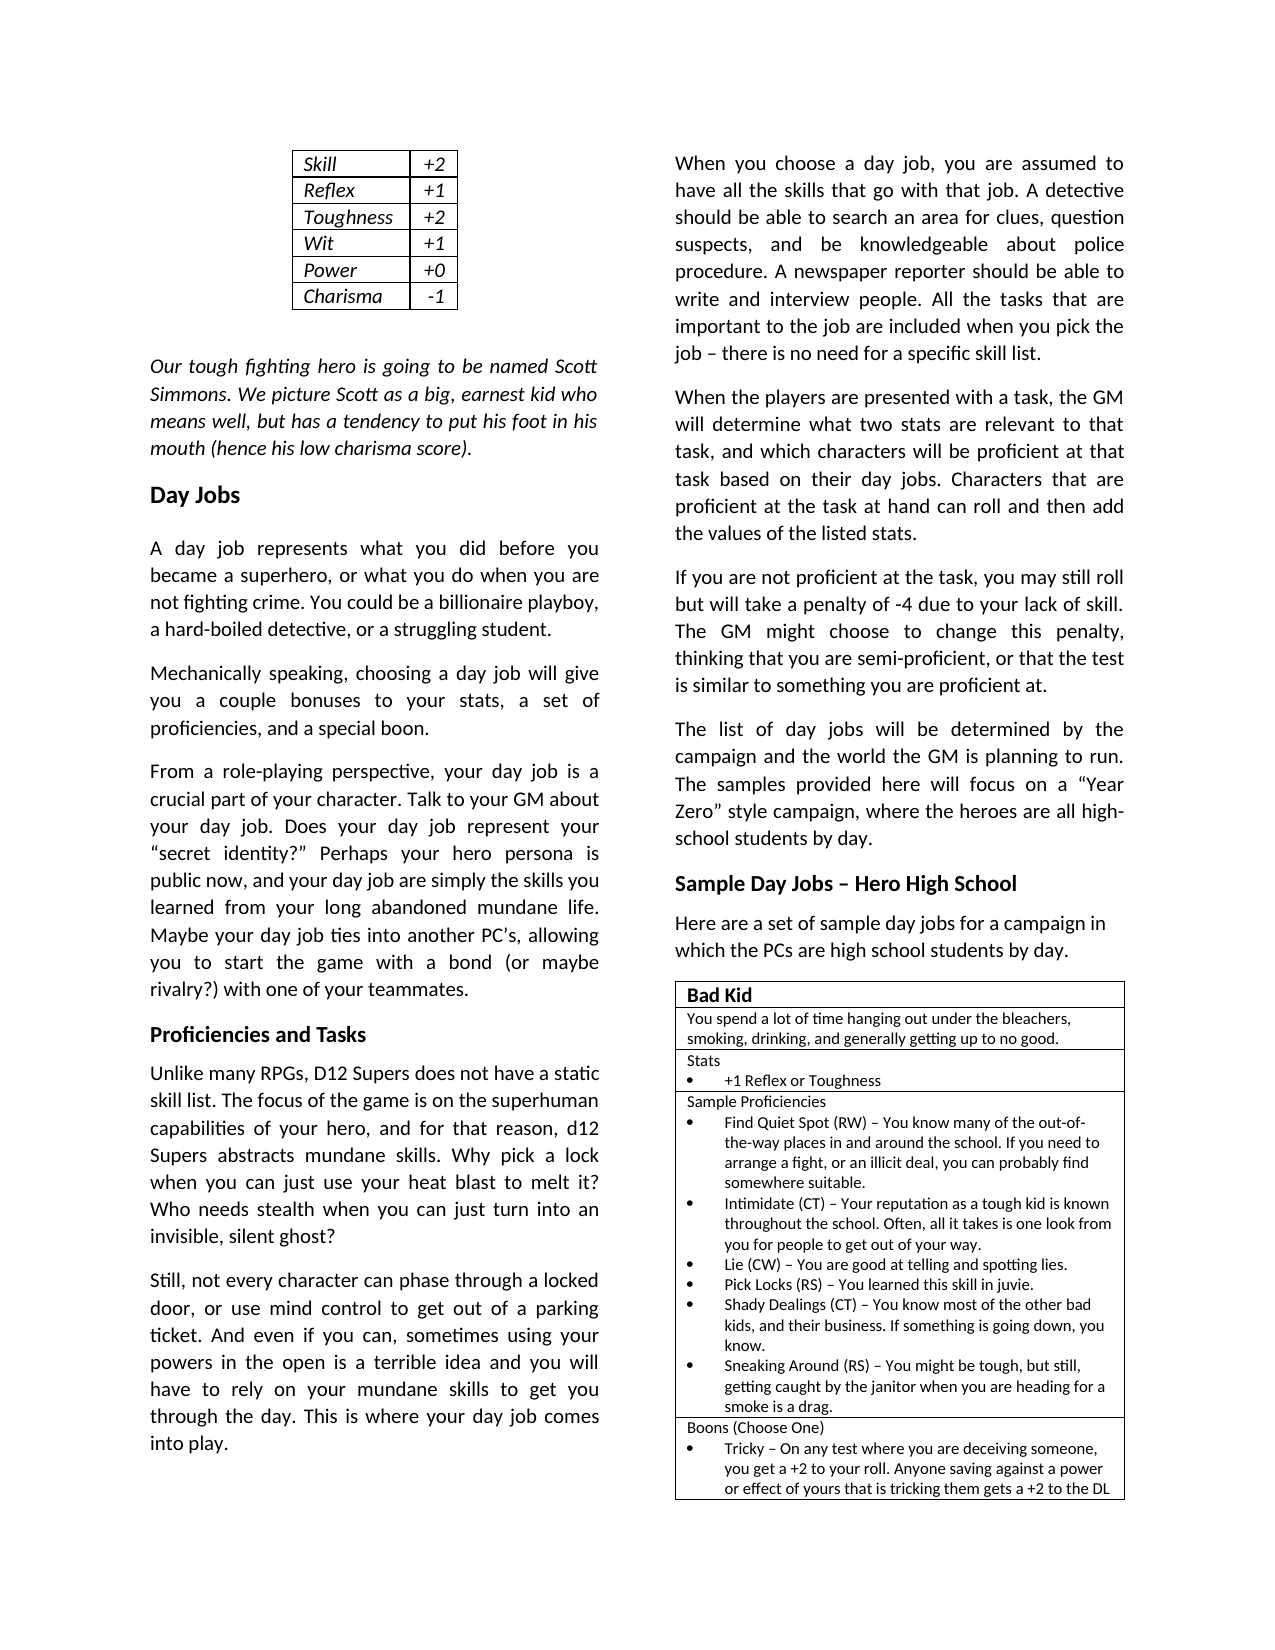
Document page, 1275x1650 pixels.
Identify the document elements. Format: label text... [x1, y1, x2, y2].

table_cell +2 [411, 204, 457, 229]
table_cell -1 [411, 283, 457, 309]
text When you choose a day job, you are assumed to have all the skills that go with that job. A detective should be able to search an area for clues, question suspects, and be knowledgeable about police procedure. A newspaper reporter should be able to write and interview people. All the tasks that are important to the job are included when you pick the job – there is no need for a specific skill list. [675, 150, 1125, 366]
text Here are a set of sample day jobs for a campaign in which the PCs are high school students by day. [675, 910, 1125, 962]
table_cell Boons (Choose One) Tricky – On any test where you are deceiving someone, you get a +2 to your roll. Anyone saving against a power or effect of yours that is tricking them gets a +2 to the DL of the save. Tough – You start the game with an additional +3 Hit Points. Cool Leather Jacket – You start the game with a leather jacket that gives you 1/1/0 armor. It is an item, and stacks with any other armor powers you have, ignoring stacking limits. [676, 1418, 1124, 1499]
text If you are not proficient at the task, you may still roll but will take a penalty of -4 due to your lack of skill. The GM might choose to change this penalty, thinking that you are semi-proficient, or that the test is similar to something you are proficient at. [675, 564, 1125, 698]
table_cell Sample Proficiencies Find Quiet Spot (RW) – You know many of the out-of-the-way places in and around the school. If you need to arrange a fight, or an illicit deal, you can probably find somewhere suitable. Intimidate (CT) – Your reputation as a tough kid is known throughout the school. Often, all it takes is one look from you for people to get out of your way. Lie (CW) – You are good at telling and spotting lies. Pick Locks (RS) – You learned this skill in juvie. Shady Dealings (CT) – You know most of the other bad kids, and their business. If something is going down, you know. Sneaking Around (RS) – You might be tough, but still, getting caught by the janitor when you are heading for a smoke is a drag. [676, 1092, 1124, 1417]
table_cell Toughness [293, 204, 409, 229]
text Unlike many RPGs, D12 Supers does not have a static skill list. The focus of the game is on the superhuman capabilities of your hero, and for that reason, d12 Supers abstracts mundane skills. Why pick a lock when you can just use your heat blast to melt it? Who needs stealth when you can just turn into an invisible, silent ghost? [150, 1061, 600, 1249]
table_header Bad Kid [676, 982, 1124, 1007]
table_cell Skill [293, 151, 409, 176]
table_cell Wit [293, 230, 409, 256]
text The list of day jobs will be determined by the campaign and the world the GM is planning to run. The samples provided here will focus on a “Year Zero” style campaign, where the heroes are all high-school students by day. [675, 717, 1125, 851]
table_cell +0 [411, 257, 457, 282]
text Mechanically speaking, choosing a day job will give you a couple bonuses to your stats, a set of proficiencies, and a special boon. [150, 660, 600, 740]
table_cell +1 [411, 230, 457, 256]
table_cell Power [293, 257, 409, 282]
table_cell Stats +1 Reflex or Toughness [676, 1050, 1124, 1091]
table_cell +2 [411, 151, 457, 176]
text A day job represents what you did before you became a superhero, or what you do when you are not fighting crime. You could be a billionaire playboy, a hard-boiled detective, or a struggling student. [150, 535, 600, 642]
text Day Jobs [150, 479, 600, 509]
table_cell Charisma [293, 283, 409, 309]
text Still, not every character can phase through a locked door, or use mind control to get out of a parking ticket. And even if you can, sometimes using your powers in the open is a terrible idea and you will have to rely on your mundane skills to get you through the day. This is where your day job comes into play. [150, 1267, 600, 1456]
text From a role-playing perspective, your day job is a crucial part of your character. Talk to your GM about your day job. Does your day job represent your “secret identity?” Perhaps your hero persona is public now, and your day job are simply the skills you learned from your long abandoned mundane life. Maybe your day job ties into another PC’s, allowing you to start the game with a bond (or maybe rivalry?) with one of your teammates. [150, 759, 600, 1002]
table_cell You spend a lot of time hanging out under the bleachers, smoking, drinking, and generally getting up to no good. [676, 1008, 1124, 1049]
text Sample Day Jobs – Hero High School [675, 869, 1125, 897]
table_cell +1 [411, 178, 457, 203]
table_cell Reflex [293, 178, 409, 203]
text When the players are presented with a task, the GM will determine what two stats are relevant to that task, and which characters will be proficient at that task based on their day jobs. Characters that are proficient at the task at hand can roll and then add the values of the listed stats. [675, 384, 1125, 546]
text Proficiencies and Tasks [150, 1020, 600, 1048]
text Our tough fighting hero is going to be named Scott Simmons. We picture Scott as a big, earnest kid who means well, but has a tendency to put his foot in his mouth (hence his low charisma score). [150, 354, 600, 461]
